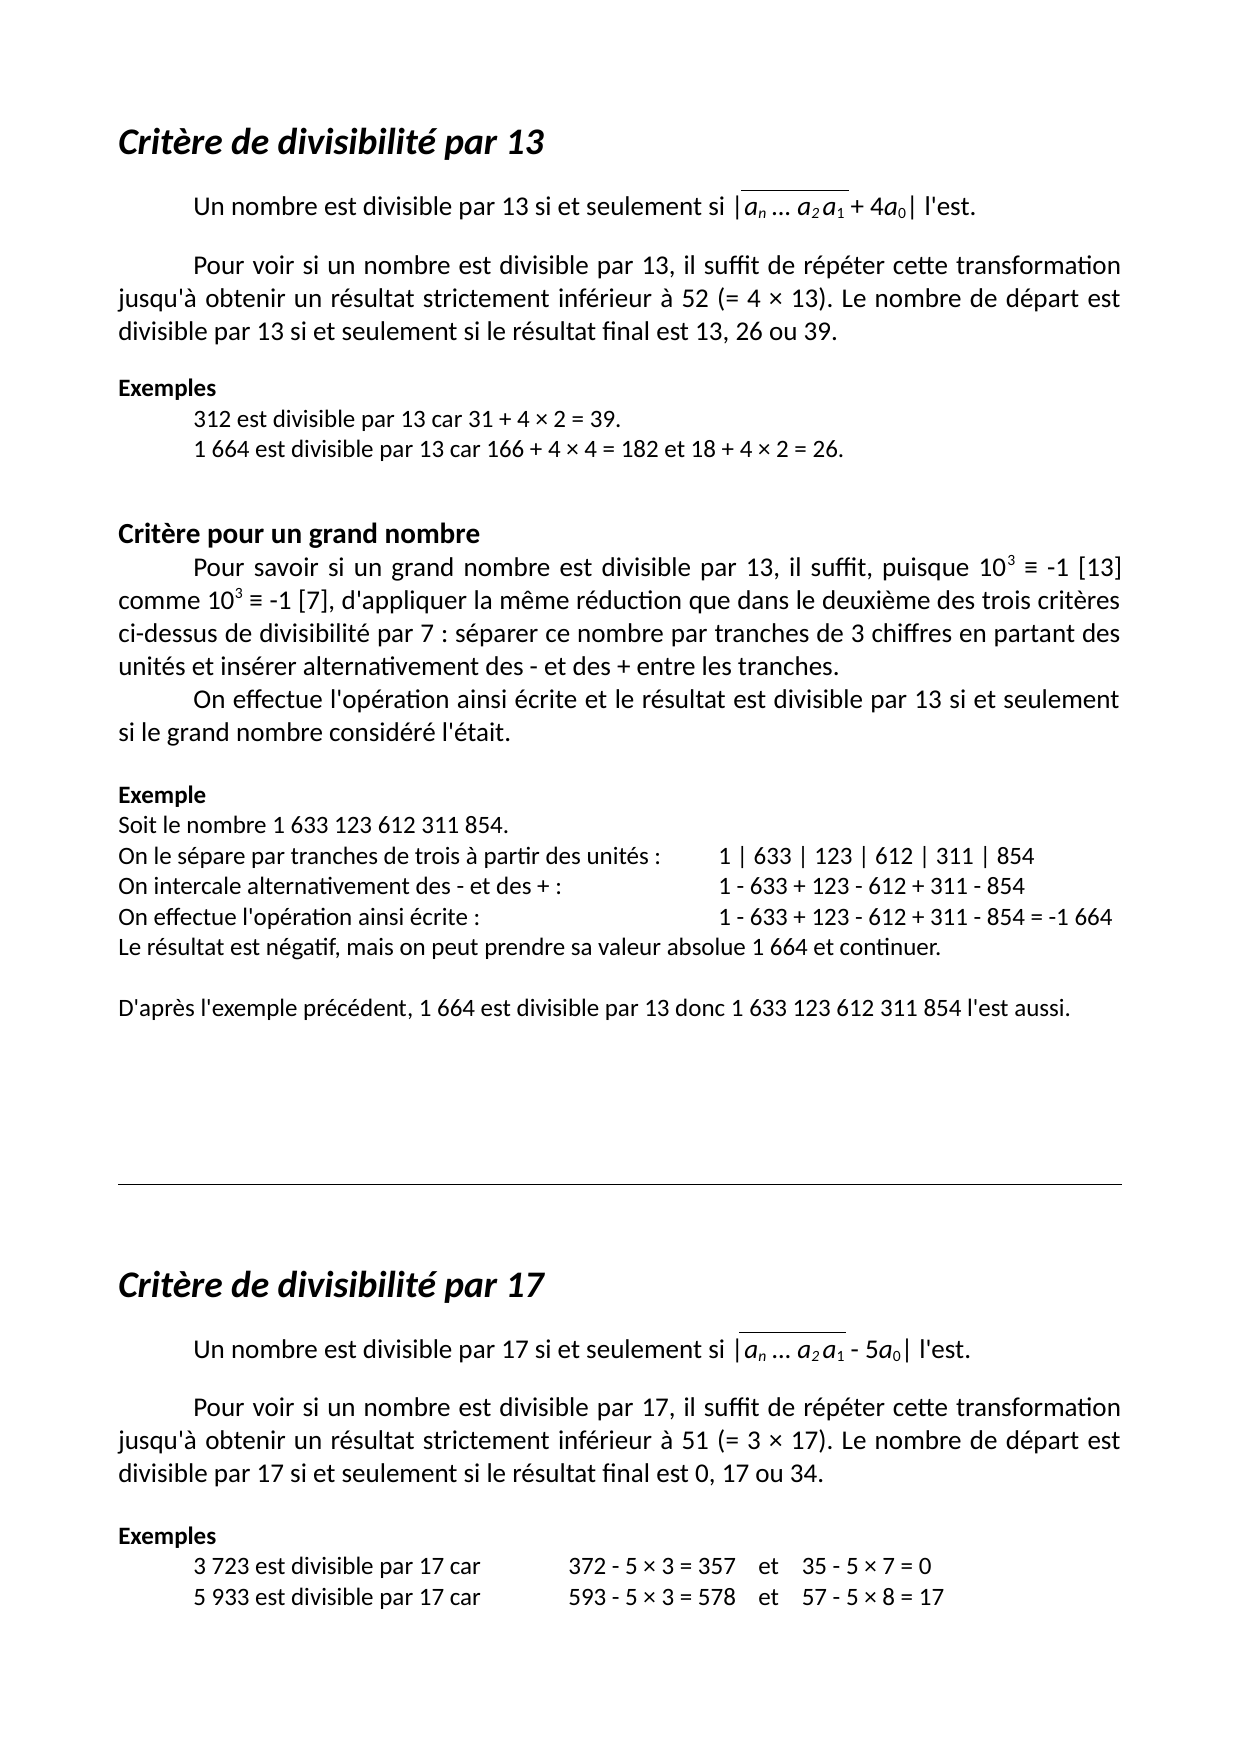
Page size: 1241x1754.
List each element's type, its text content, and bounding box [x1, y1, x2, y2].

text 3 723 est divisible par 17 car 372 - 5 × 3 = 357 et 35 - 5 × 7 = 0 [118, 1551, 1122, 1581]
text Exemple [118, 779, 1122, 809]
text 5 933 est divisible par 17 car 593 - 5 × 3 = 578 et 57 - 5 × 8 = 17 [118, 1581, 1122, 1612]
text On effectue l'opération ainsi écrite et le résultat est divisible par 13 si et seulement si le grand nombre considéré l'était. [118, 682, 1122, 748]
text Un nombre est divisible par 13 si et seulement si |an … a2 a1 + 4a0| l'est. [118, 189, 1122, 222]
text Critère de divisibilité par 13 [118, 118, 1122, 164]
text On intercale alternativement des - et des + : 1 - 633 + 123 - 612 + 311 - 854 [118, 871, 1122, 901]
text Soit le nombre 1 633 123 612 311 854. [118, 809, 1122, 840]
text Pour voir si un nombre est divisible par 13, il suffit de répéter cette transformation jusqu'à obtenir un résultat strictement inférieur à 52 (= 4 × 13). Le nombre de départ est divisible par 13 si et seulement si le résultat final est 13, 26 ou 39. [118, 248, 1122, 347]
text Critère de divisibilité par 17 [118, 1261, 1122, 1307]
list 312 est divisible par 13 car 31 + 4 × 2 = 39. [156, 403, 1122, 433]
text Exemples [118, 372, 1122, 403]
text Critère pour un grand nombre [118, 515, 1122, 550]
text Pour savoir si un grand nombre est divisible par 13, il suffit, puisque 103 ≡ -1 [13] comme 103 ≡ -1 [7], d'appliquer la même réduction que dans le deuxième des trois critères ci-dessus de divisibilité par 7 : séparer ce nombre par tranches de 3 chiffres en partant des unités et insérer alternativement des - et des + entre les tranches. [118, 550, 1122, 682]
text Le résultat est négatif, mais on peut prendre sa valeur absolue 1 664 et continuer. [118, 932, 1122, 962]
text Exemples [118, 1520, 1122, 1551]
list 1 664 est divisible par 13 car 166 + 4 × 4 = 182 et 18 + 4 × 2 = 26. [156, 433, 1122, 464]
text On effectue l'opération ainsi écrite : 1 - 633 + 123 - 612 + 311 - 854 = -1 664 [118, 901, 1122, 932]
text Pour voir si un nombre est divisible par 17, il suffit de répéter cette transformation jusqu'à obtenir un résultat strictement inférieur à 51 (= 3 × 17). Le nombre de départ est divisible par 17 si et seulement si le résultat final est 0, 17 ou 34. [118, 1390, 1122, 1489]
text D'après l'exemple précédent, 1 664 est divisible par 13 donc 1 633 123 612 311 854 l'est aussi. [118, 993, 1122, 1023]
text Un nombre est divisible par 17 si et seulement si |an … a2 a1 - 5a0| l'est. [118, 1332, 1122, 1365]
text On le sépare par tranches de trois à partir des unités : 1 | 633 | 123 | 612 | 311 | 854 [118, 840, 1122, 871]
